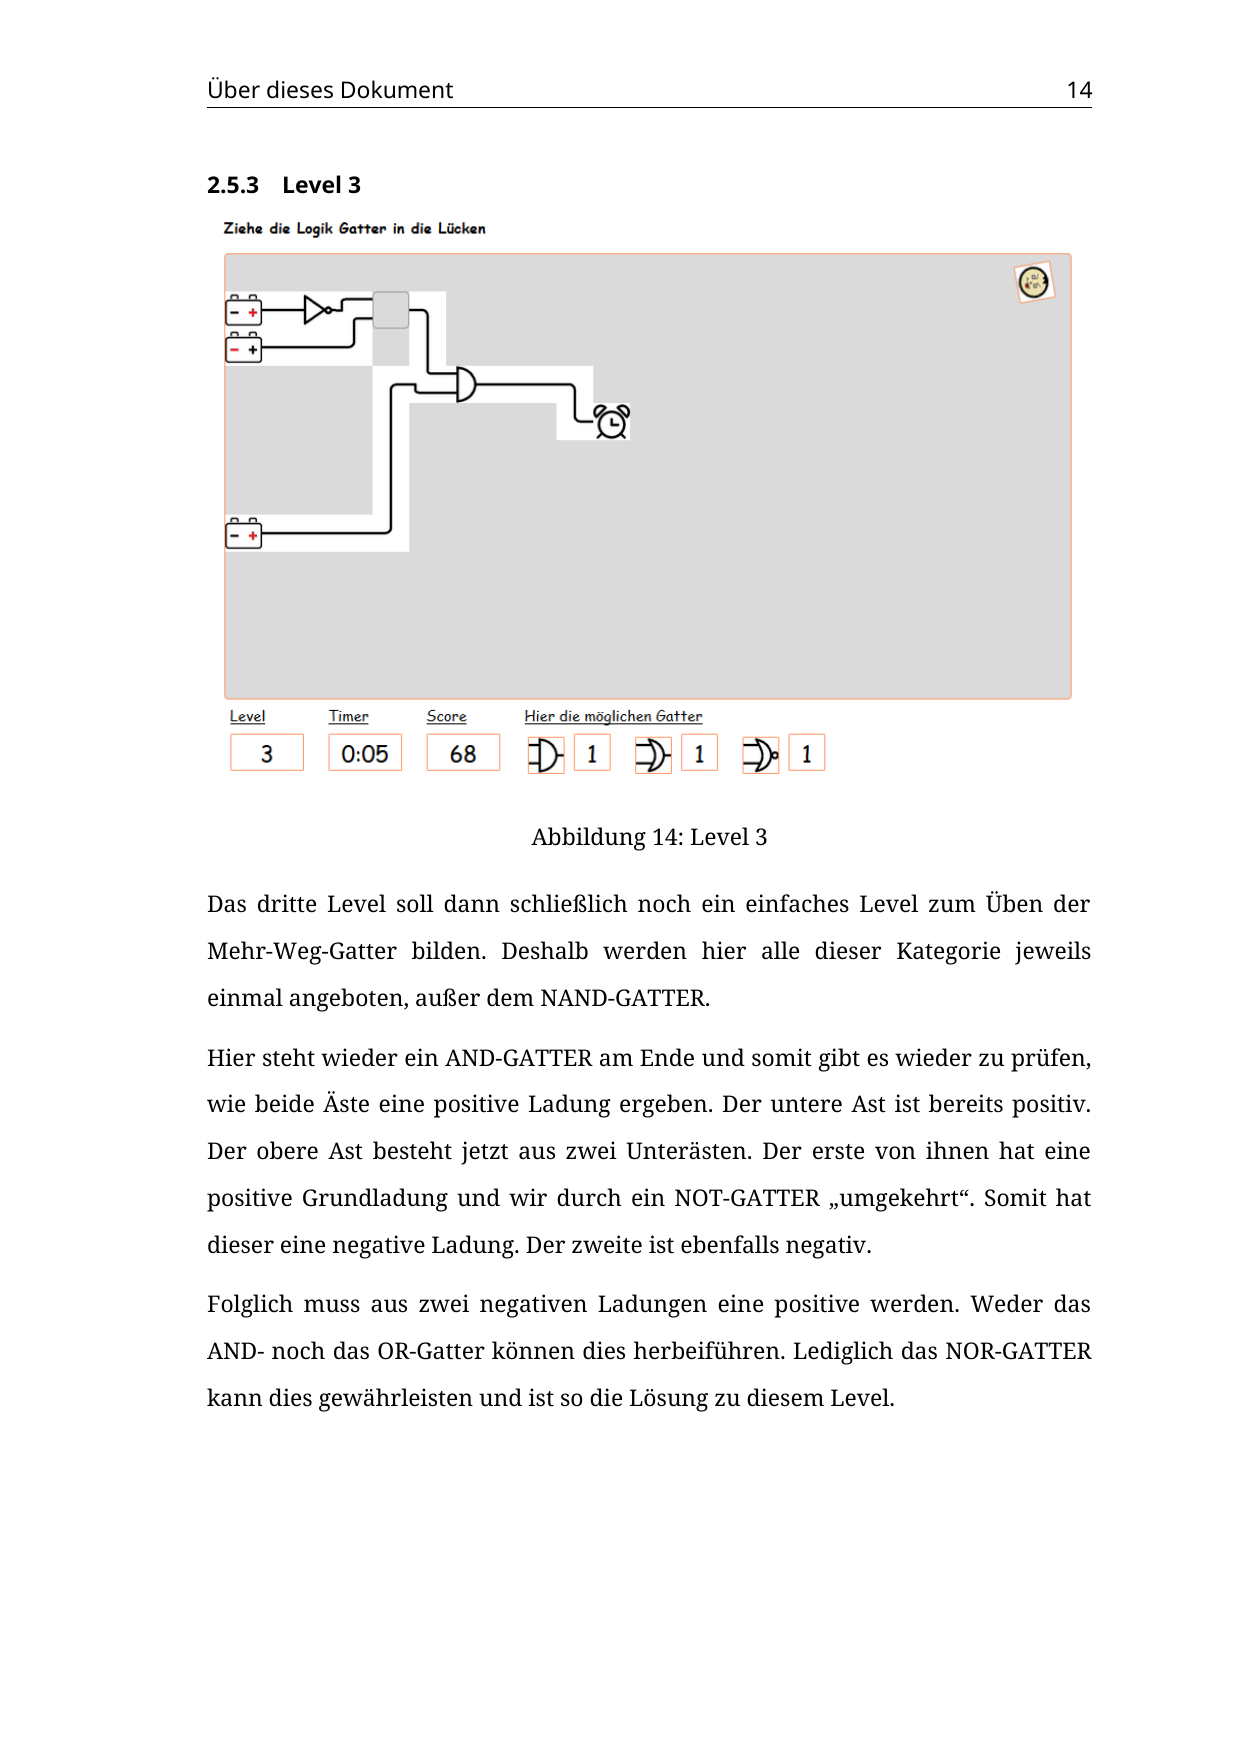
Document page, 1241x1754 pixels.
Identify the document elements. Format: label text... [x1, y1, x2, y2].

text Hier steht wieder ein AND-GATTER am Ende und somit gibt es wieder zu prüfen, wie beide Äste eine positive Ladung ergeben. Der untere Ast ist bereits positiv. Der obere Ast besteht jetzt aus zwei Unterästen. Der erste von ihnen hat eine positive Grundladung und wir durch ein NOT-GATTER „umgekehrt“. Somit hat dieser eine negative Ladung. Der zweite ist ebenfalls negativ. [207, 1042, 1092, 1260]
subtitle Level 3 [207, 168, 1092, 200]
text Das dritte Level soll dann schließlich noch ein einfaches Level zum Üben der Mehr-Weg-Gatter bilden. Deshalb werden hier alle dieser Kategorie jeweils einmal angeboten, außer dem NAND-GATTER. [207, 215, 1092, 1013]
picture [211, 215, 1089, 806]
text Abbildung 14: Level 3 [211, 806, 1088, 852]
text Folglich muss aus zwei negativen Ladungen eine positive werden. Weder das AND- noch das OR-Gatter können dies herbeiführen. Lediglich das NOR-GATTER kann dies gewährleisten und ist so die Lösung zu diesem Level. [207, 1288, 1092, 1413]
